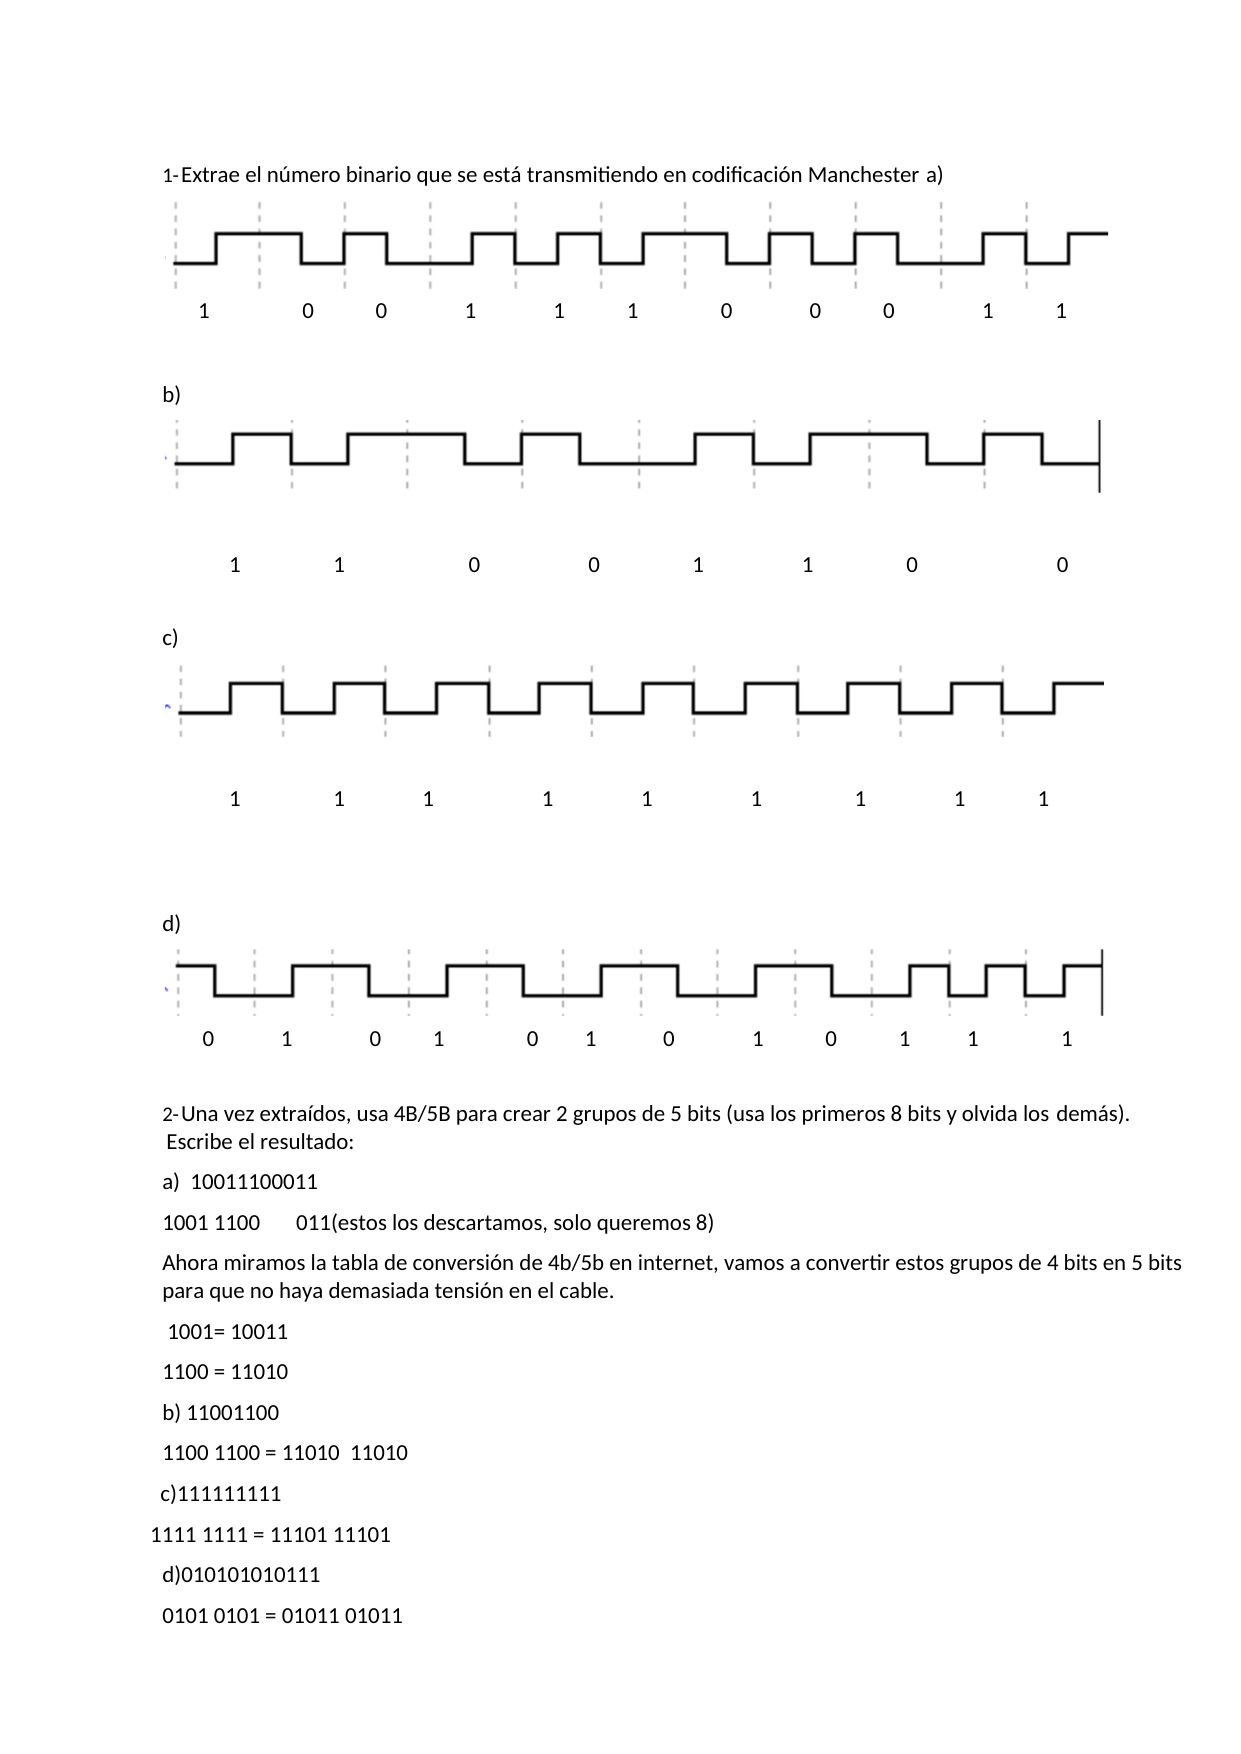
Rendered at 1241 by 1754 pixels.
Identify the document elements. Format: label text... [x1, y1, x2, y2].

picture [164, 949, 1105, 1016]
text 1100 1100 = 11010 11010 [162, 1438, 1196, 1466]
text b) 11001100 [162, 1398, 1196, 1426]
text Ahora miramos la tabla de conversión de 4b/5b en internet, vamos a convertir estos grupos de 4 bits en 5 bits para que no haya demasiada tensión en el cable. [162, 1248, 1196, 1304]
text d) [162, 909, 1196, 937]
text d)010101010111 [162, 1560, 1196, 1588]
text 1001 1100 011(estos los descartamos, solo queremos 8) [162, 1208, 1196, 1236]
text a) 10011100011 [162, 1167, 1196, 1195]
text 1100 = 11010 [162, 1357, 1196, 1385]
text c)111111111 [150, 1479, 1196, 1507]
list 0 1 0 1 0 1 0 1 0 1 1 1 [162, 946, 1132, 1052]
list Una vez extraídos, usa 4B/5B para crear 2 grupos de 5 bits (usa los primeros 8 bits y olvida los demás). Escribe el resultado: [162, 1099, 1132, 1155]
picture [164, 420, 1103, 493]
picture [164, 663, 1104, 737]
text 0101 0101 = 01011 01011 [162, 1601, 1196, 1629]
text 1111 1111 = 11101 11101 [150, 1520, 1196, 1548]
text 1001= 10011 [162, 1317, 1196, 1345]
text c) [162, 623, 1196, 651]
picture [164, 201, 1109, 289]
list Extrae el número binario que se está transmitiendo en codificación Manchester a) [162, 161, 1001, 188]
text b) [162, 380, 1196, 408]
